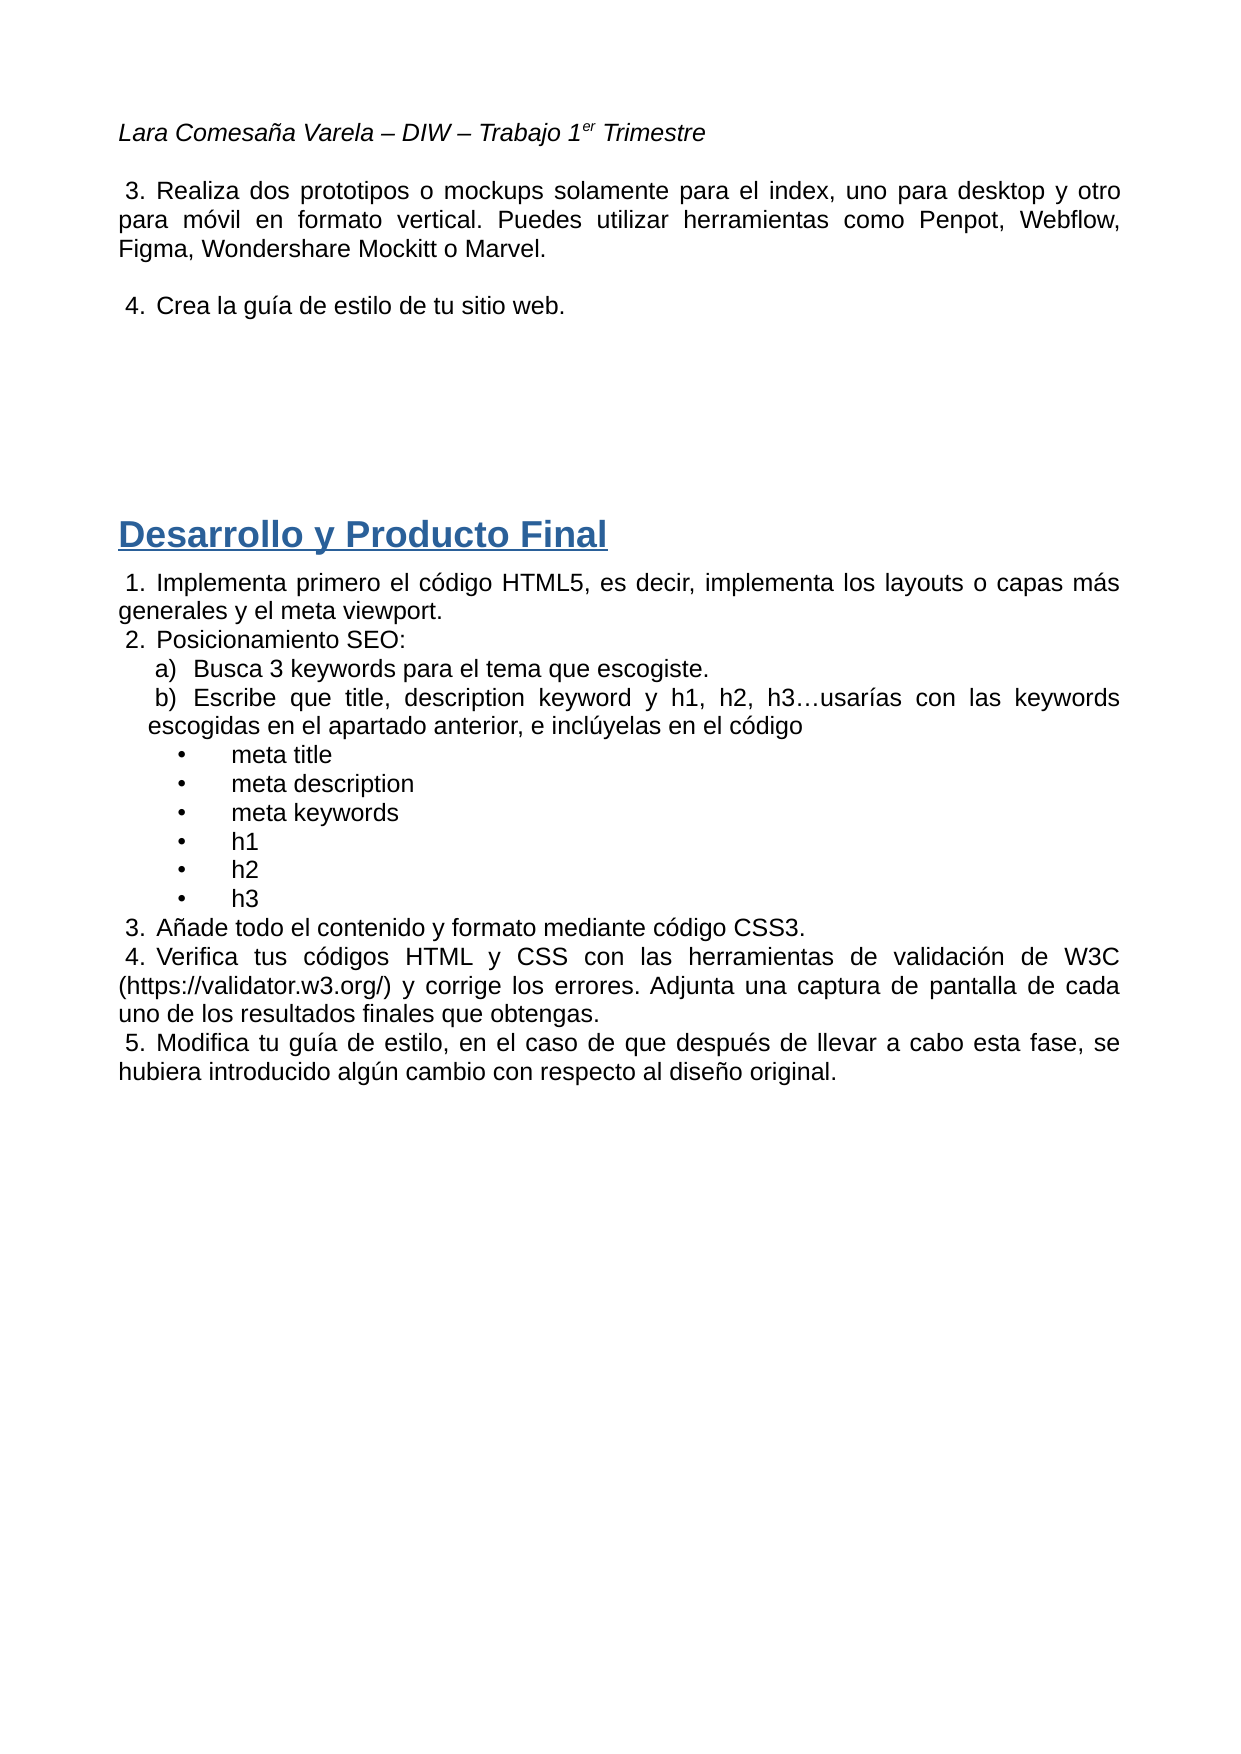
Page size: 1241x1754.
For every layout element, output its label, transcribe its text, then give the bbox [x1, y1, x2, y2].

list meta keywords [177, 798, 1122, 827]
list Implementa primero el código HTML5, es decir, implementa los layouts o capas más generales y el meta viewport. [118, 568, 1122, 625]
list Busca 3 keywords para el tema que escogiste. [148, 654, 1122, 683]
list meta description [177, 769, 1122, 798]
list Realiza dos prototipos o mockups solamente para el index, uno para desktop y otro para móvil en formato vertical. Puedes utilizar herramientas como Penpot, Webflow, Figma, Wondershare Mockitt o Marvel. [118, 176, 1122, 263]
list h1 [177, 827, 1122, 856]
list Posicionamiento SEO: [118, 625, 1122, 654]
list h2 [177, 856, 1122, 884]
list Escribe que title, description keyword y h1, h2, h3…usarías con las keywords escogidas en el apartado anterior, e inclúyelas en el código [148, 683, 1122, 740]
list Crea la guía de estilo de tu sitio web. [118, 291, 1122, 320]
subtitle Desarrollo y Producto Final [118, 512, 1122, 555]
list meta title [177, 740, 1122, 769]
list Verifica tus códigos HTML y CSS con las herramientas de validación de W3C (https://validator.w3.org/) y corrige los errores. Adjunta una captura de pantalla de cada uno de los resultados finales que obtengas. [118, 942, 1122, 1028]
list Modifica tu guía de estilo, en el caso de que después de llevar a cabo esta fase, se hubiera introducido algún cambio con respecto al diseño original. [118, 1028, 1122, 1086]
list h3 [177, 884, 1122, 913]
list Añade todo el contenido y formato mediante código CSS3. [118, 913, 1122, 942]
